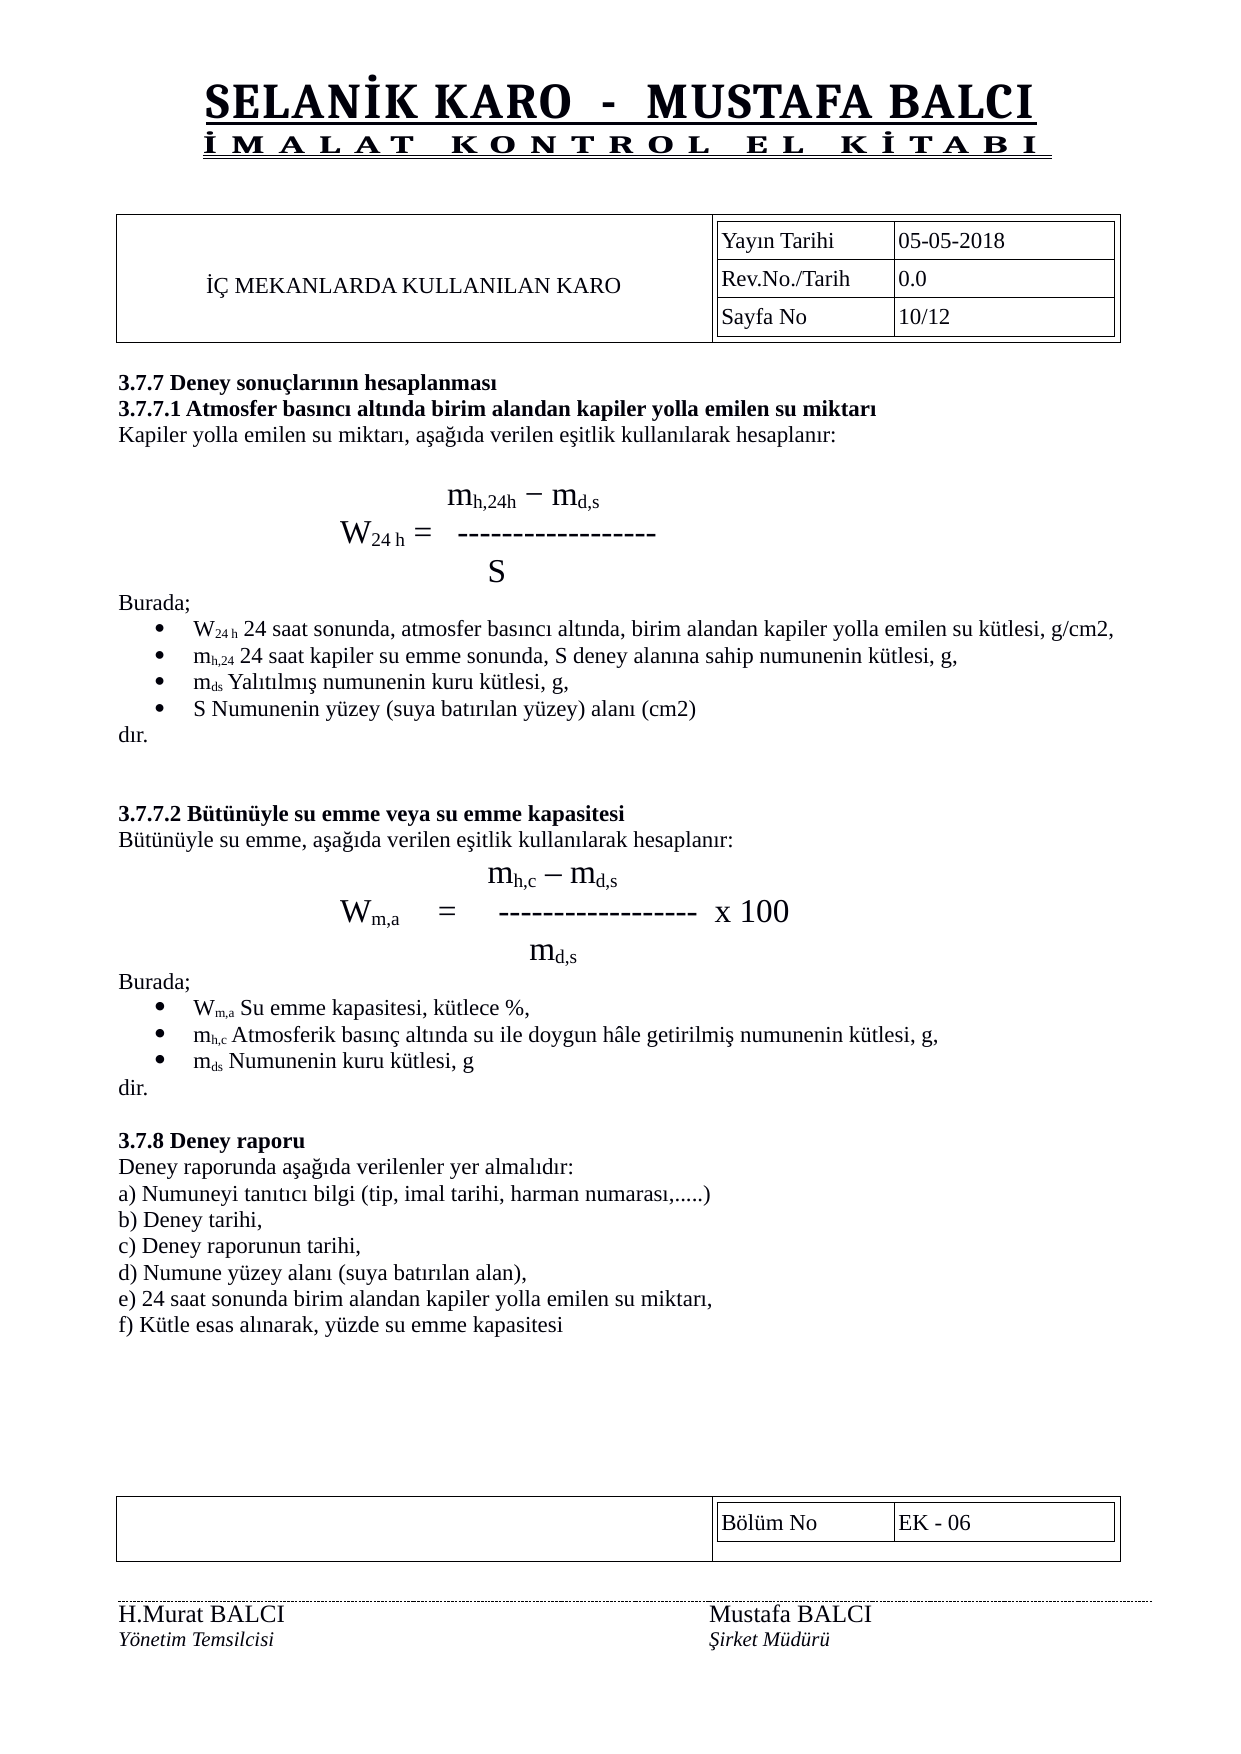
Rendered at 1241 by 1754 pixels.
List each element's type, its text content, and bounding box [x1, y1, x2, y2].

text 3.7.7.2 Bütünüyle su emme veya su emme kapasitesi [118, 800, 1122, 826]
list W24 h 24 saat sonunda, atmosfer basıncı altında, birim alandan kapiler yolla emilen su kütlesi, g/cm2, [156, 616, 1122, 642]
list mds Yalıtılmış numunenin kuru kütlesi, g, [156, 668, 1122, 694]
text Bütünüyle su emme, aşağıda verilen eşitlik kullanılarak hesaplanır: [118, 826, 1122, 853]
text e) 24 saat sonunda birim alandan kapiler yolla emilen su miktarı, [118, 1285, 1122, 1312]
text mh,c – md,s [118, 853, 1122, 891]
text d) Numune yüzey alanı (suya batırılan alan), [118, 1259, 1122, 1285]
text dir. [118, 1074, 1122, 1101]
text b) Deney tarihi, [118, 1206, 1122, 1232]
text Burada; [118, 589, 1122, 616]
table_cell Sayfa No [718, 298, 894, 336]
table_header [713, 1497, 1120, 1561]
list S Numunenin yüzey (suya batırılan yüzey) alanı (cm2) [156, 694, 1122, 721]
text a) Numuneyi tanıtıcı bilgi (tip, imal tarihi, harman numarası,.....) [118, 1180, 1122, 1206]
text Deney raporunda aşağıda verilenler yer almalıdır: [118, 1153, 1122, 1180]
text Kapiler yolla emilen su miktarı, aşağıda verilen eşitlik kullanılarak hesaplanır: [118, 421, 1122, 448]
list Wm,a Su emme kapasitesi, kütlece %, [156, 994, 1122, 1021]
text W24 h = ------------------ [118, 512, 1122, 551]
text 3.7.7.1 Atmosfer basıncı altında birim alandan kapiler yolla emilen su miktarı [118, 395, 1122, 421]
list mds Numunenin kuru kütlesi, g [156, 1048, 1122, 1074]
text 3.7.8 Deney raporu [118, 1127, 1122, 1153]
list mh,24 24 saat kapiler su emme sonunda, S deney alanına sahip numunenin kütlesi, g, [156, 642, 1122, 668]
text Burada; [118, 968, 1122, 994]
table_header [713, 215, 1120, 342]
table_header İÇ MEKANLARDA KULLANILAN KARO [117, 215, 712, 342]
text Wm,a = ------------------ x 100 [118, 891, 1122, 929]
text f) Kütle esas alınarak, yüzde su emme kapasitesi [118, 1312, 1122, 1338]
text c) Deney raporunun tarihi, [118, 1232, 1122, 1259]
text dır. [118, 721, 1122, 747]
table_cell 0.0 [895, 260, 1114, 297]
text 3.7.7 Deney sonuçlarının hesaplanması [118, 369, 1122, 395]
list mh,c Atmosferik basınç altında su ile doygun hâle getirilmiş numunenin kütlesi, g, [156, 1021, 1122, 1048]
table_header EK - 06 [895, 1503, 1114, 1541]
table_cell Rev.No./Tarih [718, 260, 894, 297]
text S [118, 551, 1122, 589]
table_cell 10/12 [895, 298, 1114, 336]
text mh,24h − md,s [118, 474, 1122, 512]
text md,s [118, 929, 1122, 968]
table_header [117, 1497, 712, 1561]
table_cell Yayın Tarihi [718, 222, 894, 259]
table_cell 05-05-2018 [895, 222, 1114, 259]
table_header Bölüm No [718, 1503, 894, 1541]
